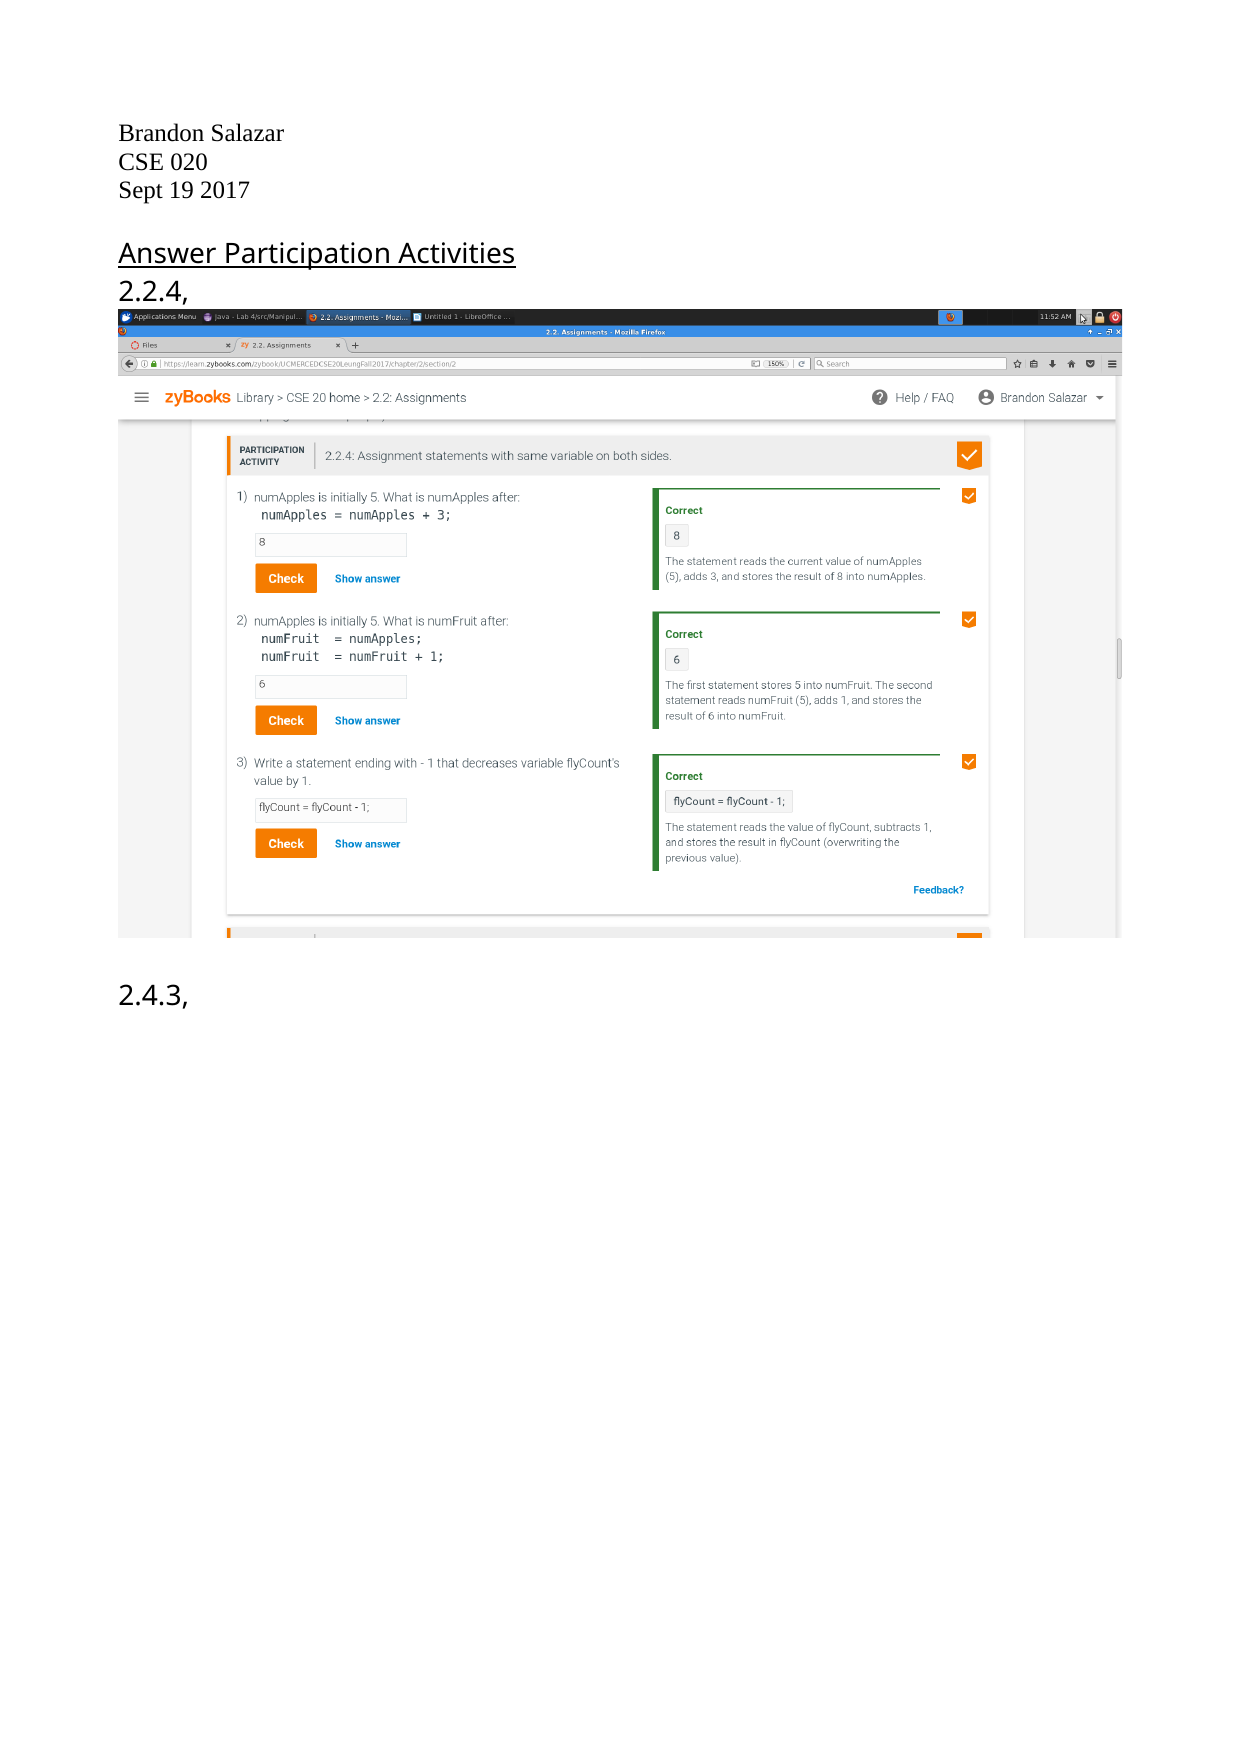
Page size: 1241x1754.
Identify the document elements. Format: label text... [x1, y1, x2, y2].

text 2.4.3, [118, 976, 1122, 1014]
text 2.2.4, [118, 271, 1122, 309]
text CSE 020 [118, 147, 1122, 176]
text Answer Participation Activities [118, 233, 1122, 271]
text Brandon Salazar [118, 118, 1122, 147]
text Sept 19 2017 [118, 176, 1122, 204]
picture [118, 309, 1123, 938]
